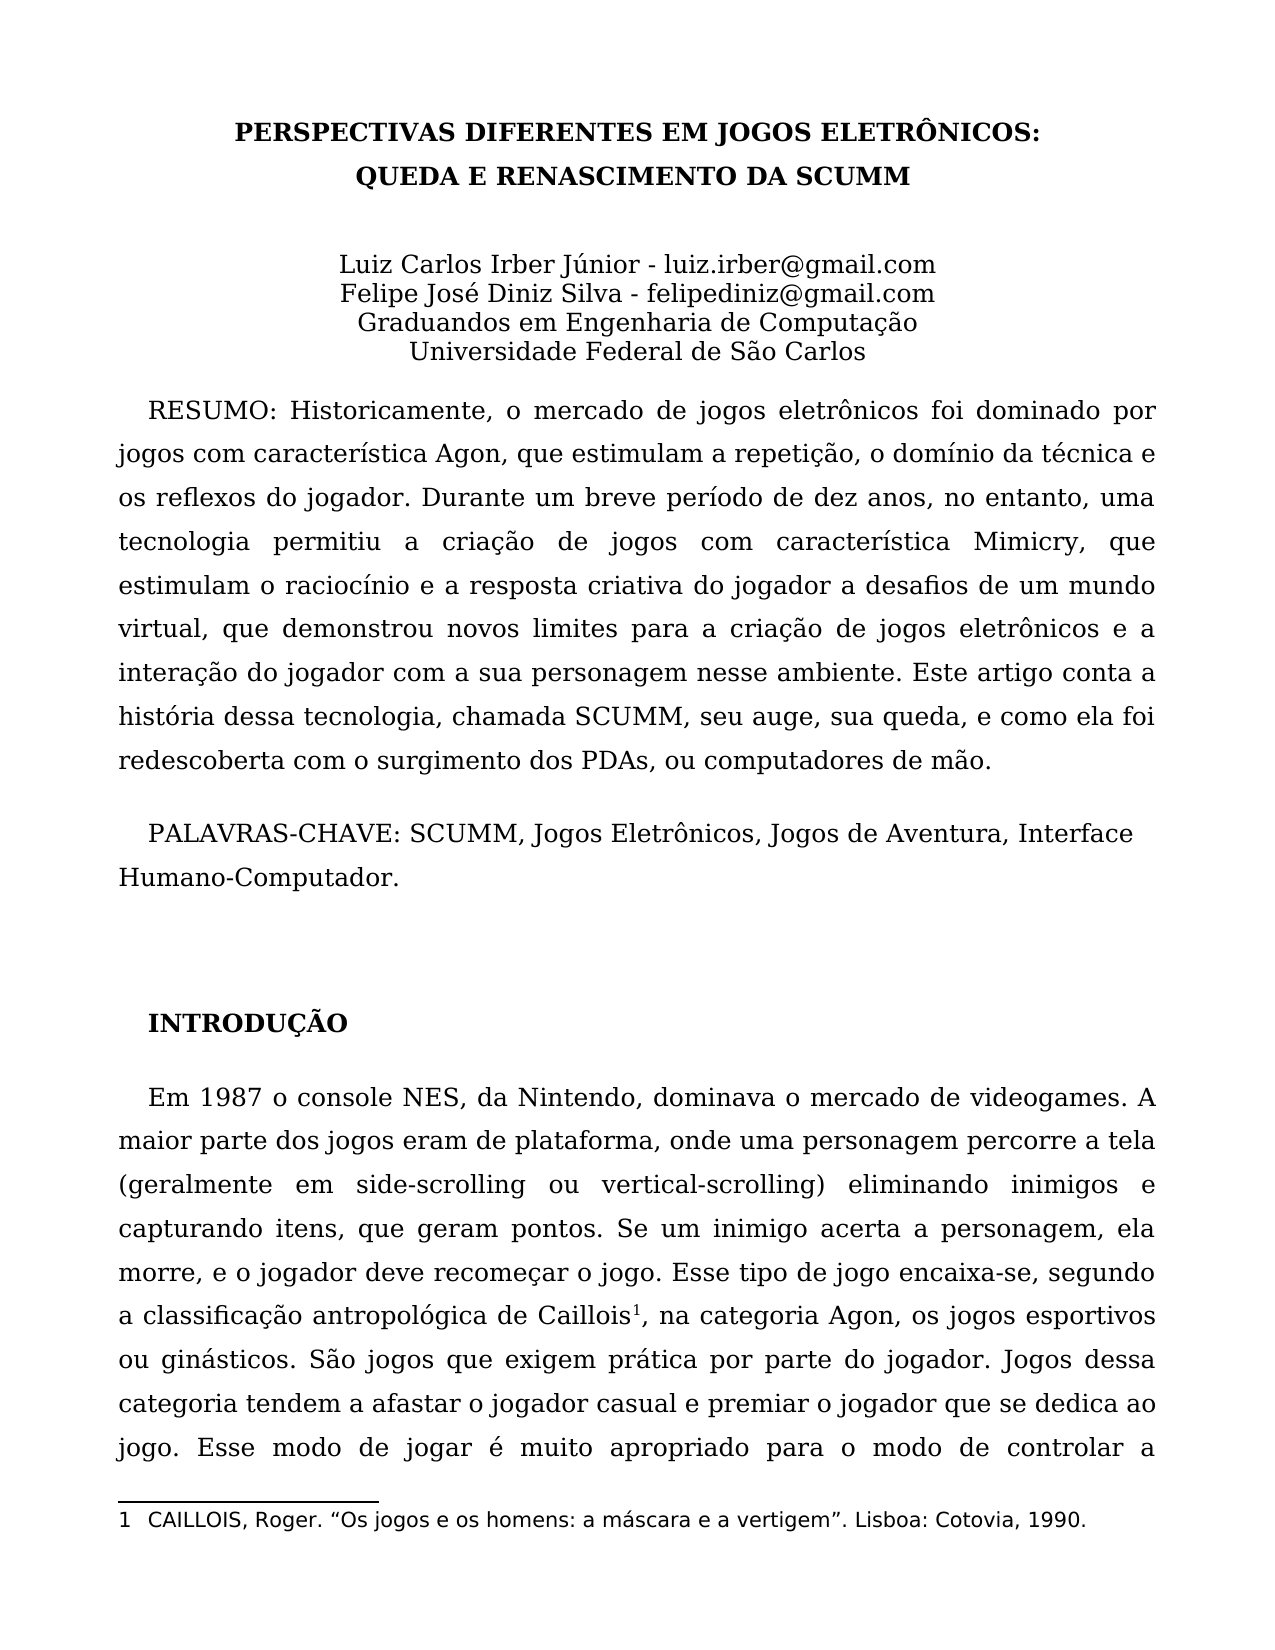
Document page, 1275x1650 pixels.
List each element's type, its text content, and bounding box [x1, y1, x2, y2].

text CAILLOIS, Roger. “Os jogos e os homens: a máscara e a vertigem”. Lisboa: Cotovia, 1990. [118, 1508, 1157, 1532]
text Graduandos em Engenharia de Computação [118, 308, 1157, 337]
text Luiz Carlos Irber Júnior - luiz.irber@gmail.com [118, 250, 1157, 279]
text Em 1987 o console NES, da Nintendo, dominava o mercado de videogames. A maior parte dos jogos eram de plataforma, onde uma personagem percorre a tela (geralmente em side-scrolling ou vertical-scrolling) eliminando inimigos e capturando itens, que geram pontos. Se um inimigo acerta a personagem, ela morre, e o jogador deve recomeçar o jogo. Esse tipo de jogo encaixa-se, segundo a classificação antropológica de Caillois, na categoria Agon, os jogos esportivos ou ginásticos. São jogos que exigem prática por parte do jogador. Jogos dessa categoria tendem a afastar o jogador casual e premiar o jogador que se dedica ao jogo. Esse modo de jogar é muito apropriado para o modo de controlar a [118, 1083, 1157, 1462]
text Felipe José Diniz Silva - felipediniz@gmail.com [118, 279, 1157, 308]
text INTRODUÇÃO [118, 1009, 1157, 1039]
text Universidade Federal de São Carlos [118, 337, 1157, 367]
text QUEDA E RENASCIMENTO DA SCUMM [118, 162, 1157, 192]
text PERSPECTIVAS DIFERENTES EM JOGOS ELETRÔNICOS: [118, 118, 1157, 147]
text PALAVRAS-CHAVE: SCUMM, Jogos Eletrônicos, Jogos de Aventura, Interface Humano-Computador. [118, 819, 1157, 892]
text RESUMO: Historicamente, o mercado de jogos eletrônicos foi dominado por jogos com característica Agon, que estimulam a repetição, o domínio da técnica e os reflexos do jogador. Durante um breve período de dez anos, no entanto, uma tecnologia permitiu a criação de jogos com característica Mimicry, que estimulam o raciocínio e a resposta criativa do jogador a desafios de um mundo virtual, que demonstrou novos limites para a criação de jogos eletrônicos e a interação do jogador com a sua personagem nesse ambiente. Este artigo conta a história dessa tecnologia, chamada SCUMM, seu auge, sua queda, e como ela foi redescoberta com o surgimento dos PDAs, ou computadores de mão. [118, 396, 1157, 775]
